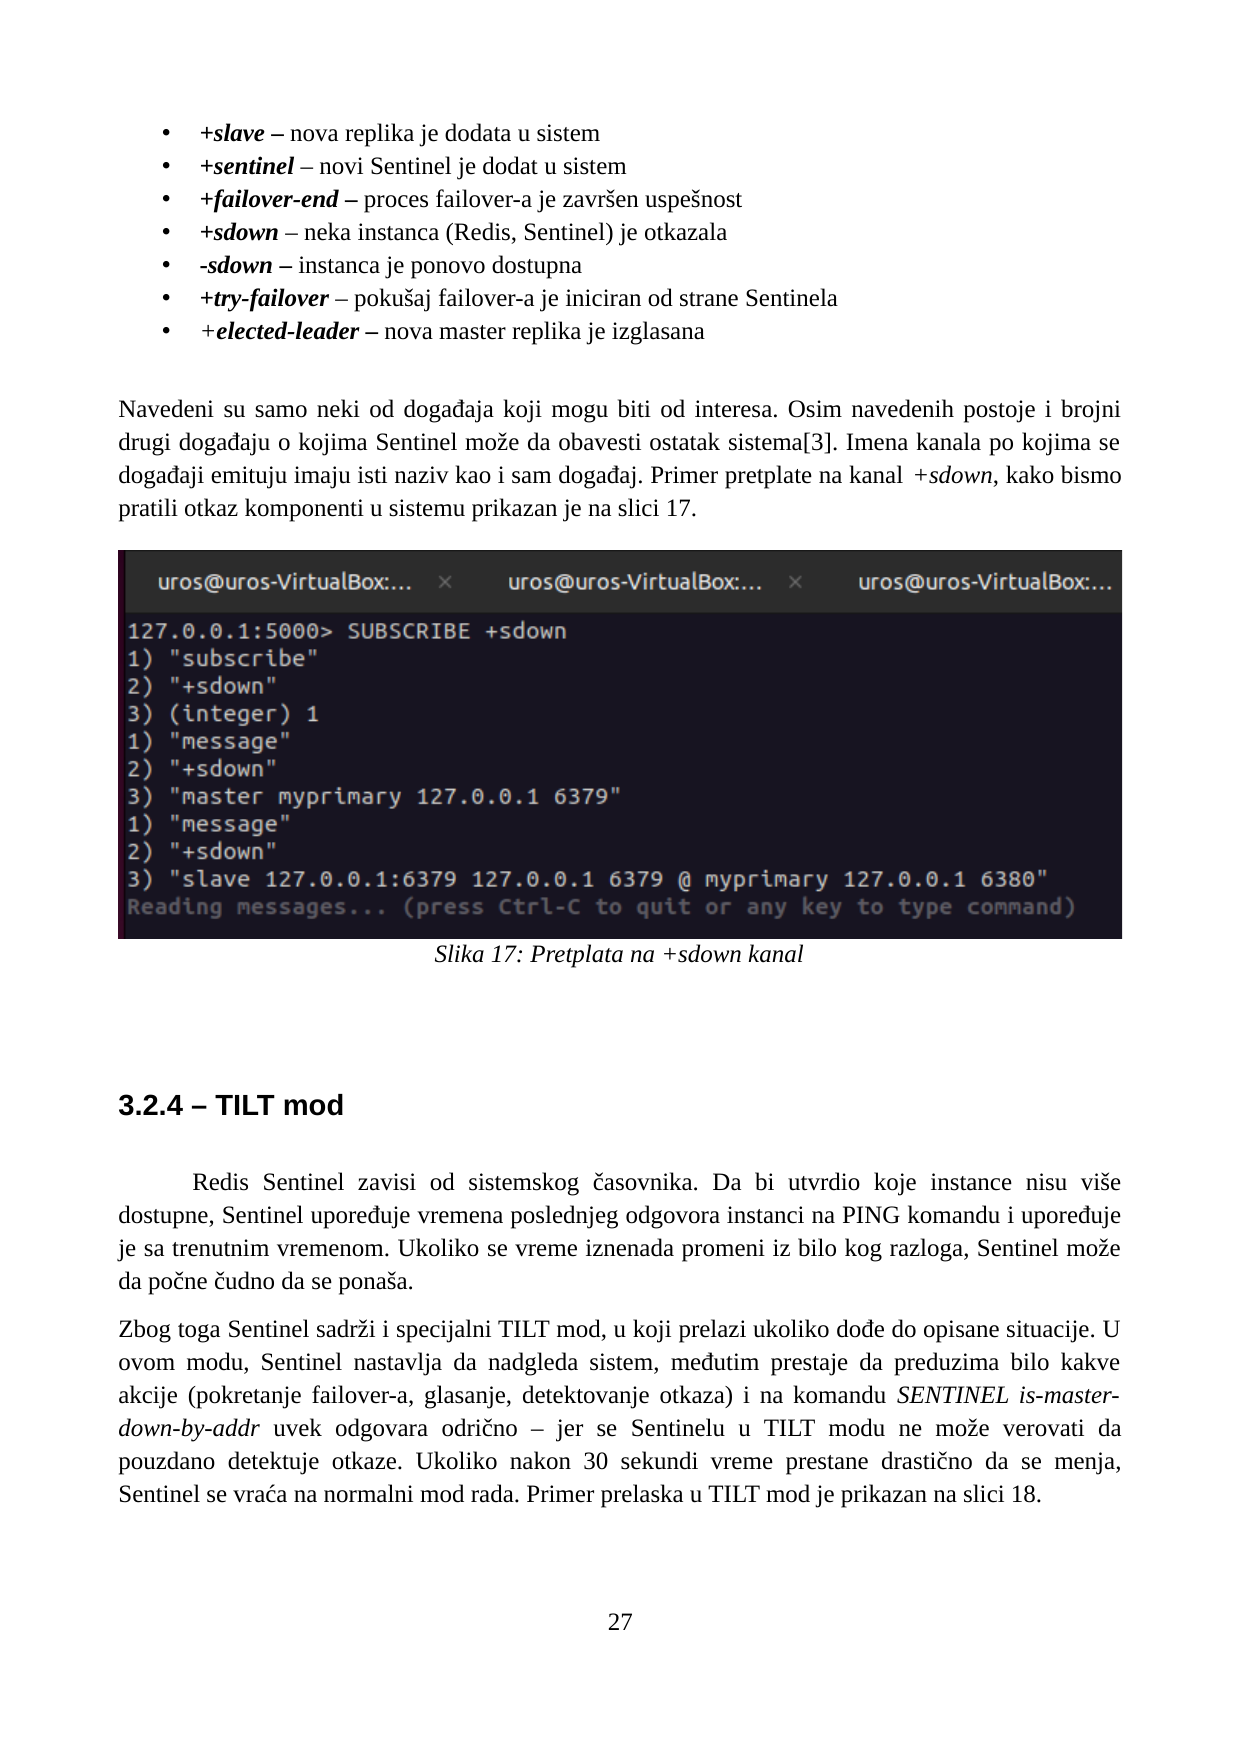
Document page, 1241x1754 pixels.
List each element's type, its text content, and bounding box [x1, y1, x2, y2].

text Slika 17: Pretplata na +sdown kanal [118, 939, 1122, 967]
list +failover-end – proces failover-a je završen uspešnost [162, 184, 1122, 213]
subtitle 3.2.4 – TILT mod [118, 1088, 1122, 1122]
list +try-failover – pokušaj failover-a je iniciran od strane Sentinela [162, 283, 1122, 312]
list +slave – nova replika je dodata u sistem [162, 118, 1122, 147]
text Zbog toga Sentinel sadrži i specijalni TILT mod, u koji prelazi ukoliko dođe do opisane situacije. U ovom modu, Sentinel nastavlja da nadgleda sistem, međutim prestaje da preduzima bilo kakve akcije (pokretanje failover-a, glasanje, detektovanje otkaza) i na komandu SENTINEL is-master-down-by-addr uvek odgovara odrično – jer se Sentinelu u TILT modu ne može verovati da pouzdano detektuje otkaze. Ukoliko nakon 30 sekundi vreme prestane drastično da se menja, Sentinel se vraća na normalni mod rada. Primer prelaska u TILT mod je prikazan na slici 18. [118, 1314, 1122, 1508]
text Navedeni su samo neki od događaja koji mogu biti od interesa. Osim navedenih postoje i brojni drugi događaju o kojima Sentinel može da obavesti ostatak sistema[3]. Imena kanala po kojima se događaji emituju imaju isti naziv kao i sam događaj. Primer pretplate na kanal +sdown, kako bismo pratili otkaz komponenti u sistemu prikazan je na slici 17. [118, 394, 1122, 522]
list +elected-leader – nova master replika je izglasana [162, 316, 1122, 345]
text Redis Sentinel zavisi od sistemskog časovnika. Da bi utvrdio koje instance nisu više dostupne, Sentinel upoređuje vremena poslednjeg odgovora instanci na PING komandu i upoređuje je sa trenutnim vremenom. Ukoliko se vreme iznenada promeni iz bilo kog razloga, Sentinel može da počne čudno da se ponaša. [118, 1167, 1122, 1295]
list +sentinel – novi Sentinel je dodat u sistem [162, 151, 1122, 180]
list -sdown – instanca je ponovo dostupna [162, 250, 1122, 279]
list +sdown – neka instanca (Redis, Sentinel) je otkazala [162, 217, 1122, 246]
picture [118, 550, 1123, 939]
